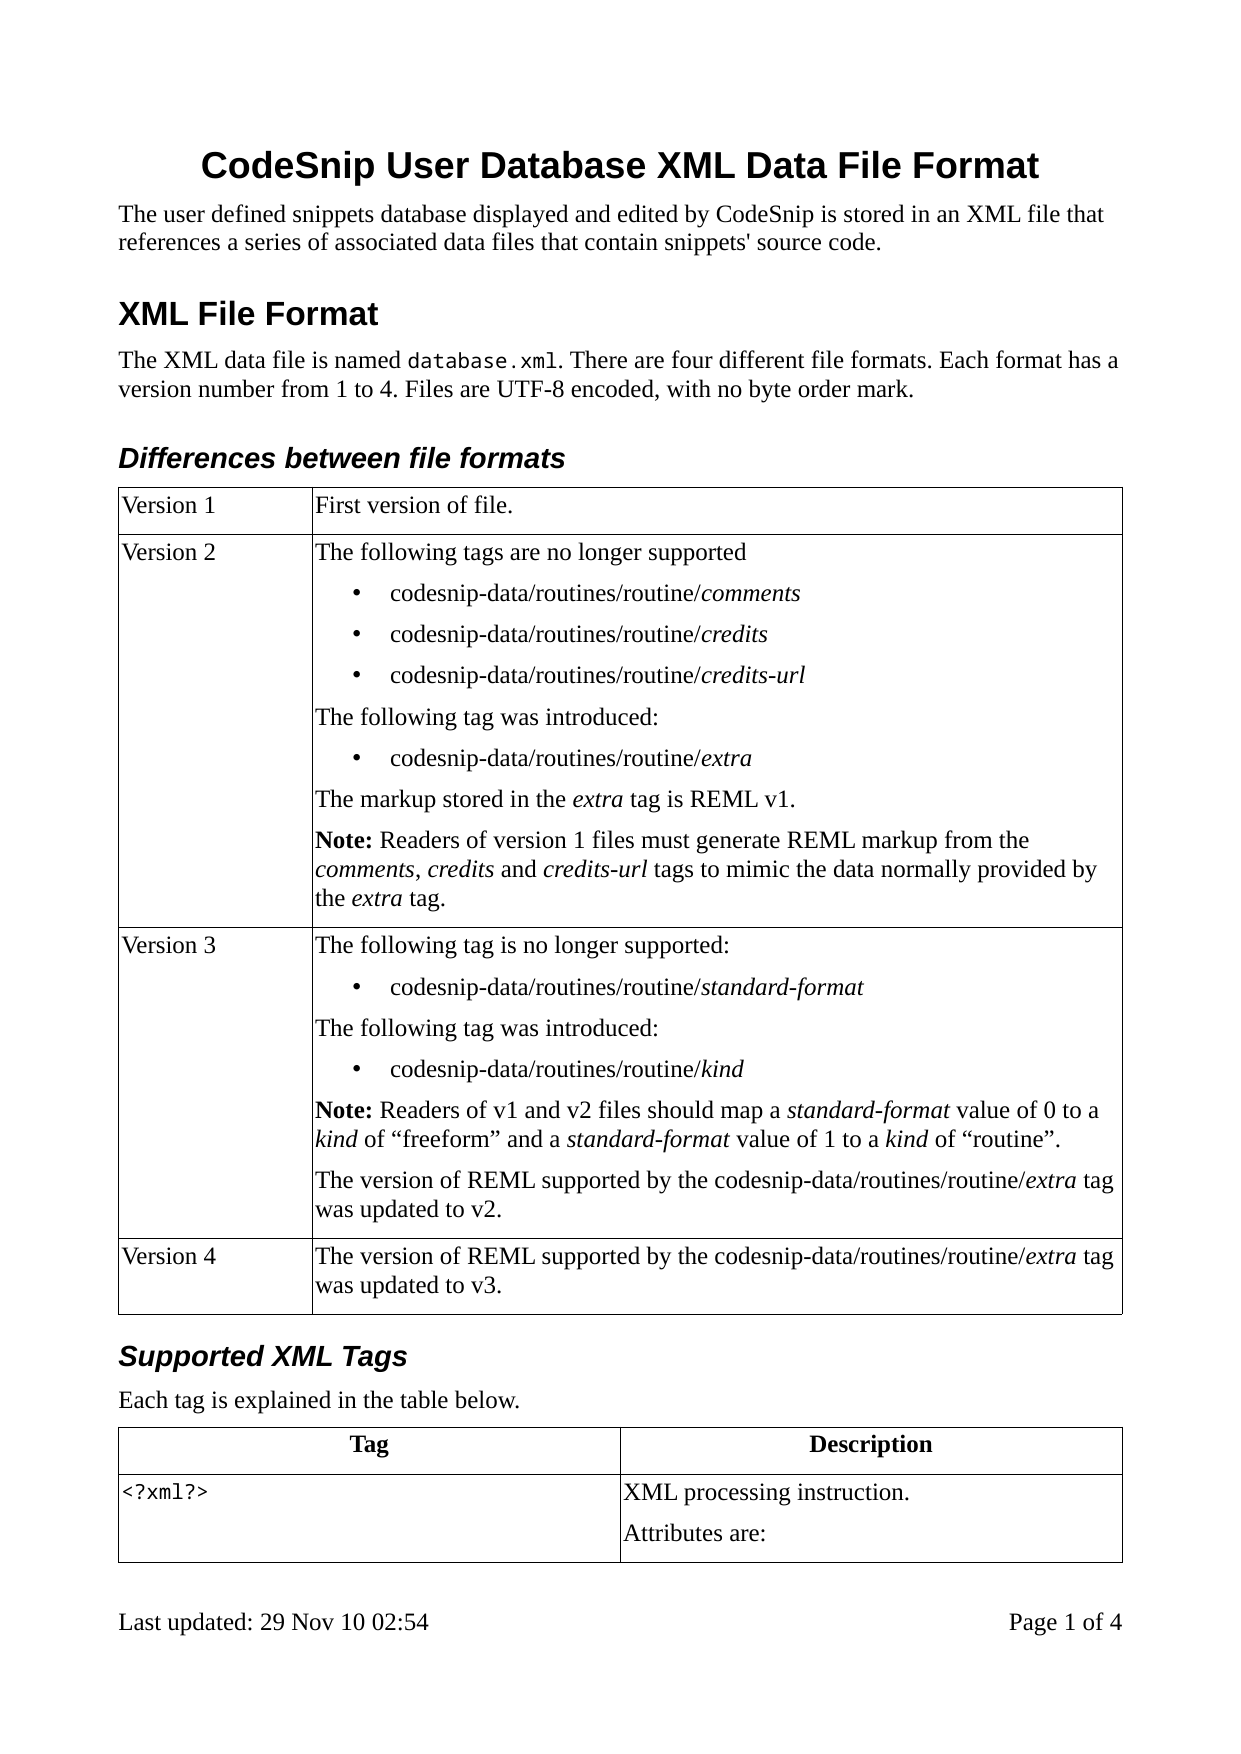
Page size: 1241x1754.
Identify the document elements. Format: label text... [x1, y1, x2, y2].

table_cell The following tag is no longer supported: codesnip-data/routines/routine/standard-format The following tag was introduced: codesnip-data/routines/routine/kind Note: Readers of v1 and v2 files should map a standard-format value of 0 to a kind of “freeform” and a standard-format value of 1 to a kind of “routine”. The version of REML supported by the codesnip-data/routines/routine/extra tag was updated to v2. [313, 928, 1122, 1238]
subtitle Differences between file formats [118, 441, 1122, 474]
text The user defined snippets database displayed and edited by CodeSnip is stored in an XML file that references a series of associated data files that contain snippets' source code. [118, 199, 1122, 256]
subtitle XML File Format [118, 294, 1122, 332]
table_cell Version 3 [119, 928, 312, 1238]
table_header Tag [119, 1428, 620, 1474]
table_header Description [621, 1428, 1122, 1474]
table_cell <?xml?> [119, 1475, 620, 1562]
table_header Version 1 [119, 488, 312, 534]
table_cell XML processing instruction. Attributes are: [621, 1475, 1122, 1562]
table_cell The following tags are no longer supported codesnip-data/routines/routine/comments codesnip-data/routines/routine/credits codesnip-data/routines/routine/credits-url The following tag was introduced: codesnip-data/routines/routine/extra The markup stored in the extra tag is REML v1. Note: Readers of version 1 files must generate REML markup from the comments, credits and credits-url tags to mimic the data normally provided by the extra tag. [313, 535, 1122, 927]
text Each tag is explained in the table below. [118, 1385, 1122, 1414]
text The XML data file is named database.xml. There are four different file formats. Each format has a version number from 1 to 4. Files are UTF-8 encoded, with no byte order mark. [118, 345, 1122, 403]
title CodeSnip User Database XML Data File Format [118, 143, 1122, 186]
table_header First version of file. [313, 488, 1122, 534]
subtitle Supported XML Tags [118, 1339, 1122, 1373]
table_cell Version 2 [119, 535, 312, 927]
table_cell Version 4 [119, 1239, 312, 1314]
table_cell The version of REML supported by the codesnip-data/routines/routine/extra tag was updated to v3. [313, 1239, 1122, 1314]
